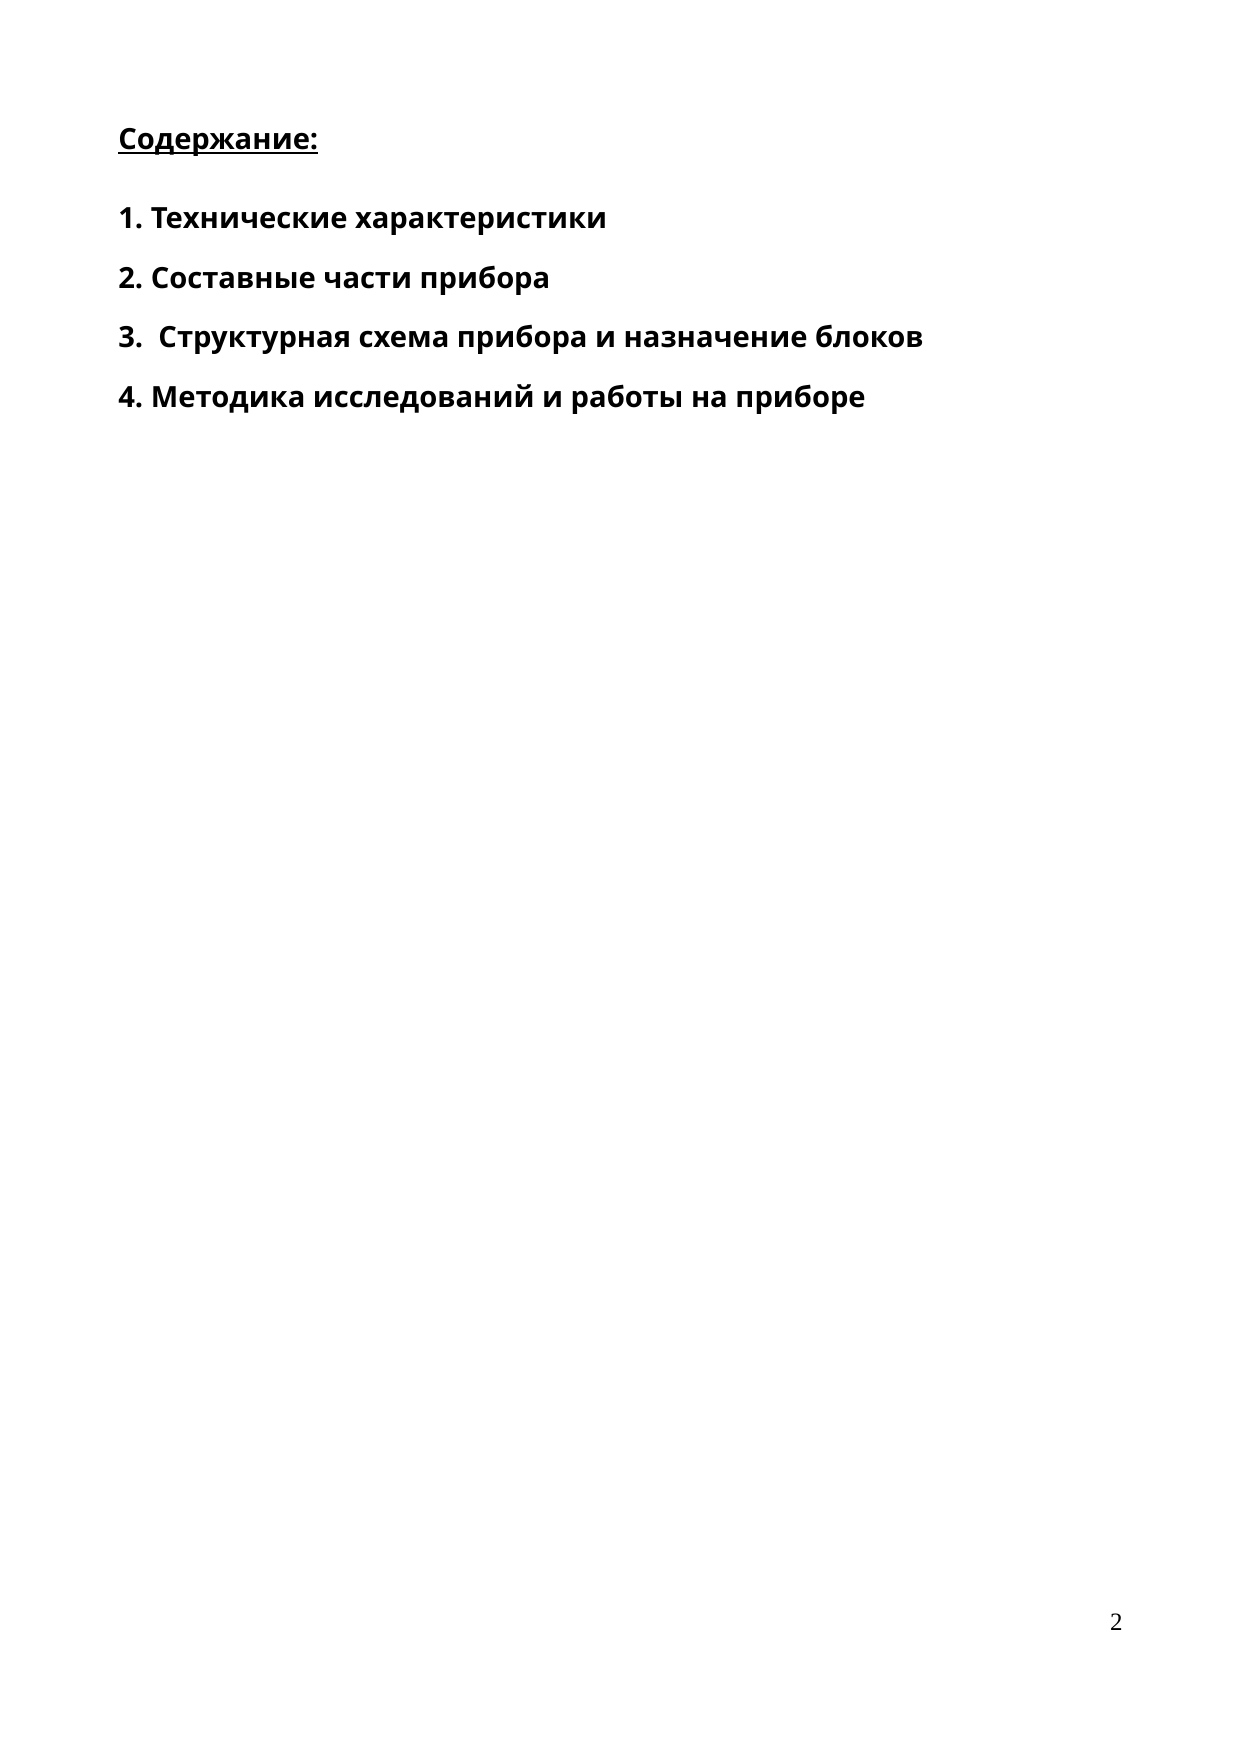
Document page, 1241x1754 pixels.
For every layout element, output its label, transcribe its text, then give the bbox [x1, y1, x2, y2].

text 1. Технические характеристики [118, 197, 1122, 237]
text 2. Составные части прибора [118, 257, 1122, 297]
text 3. Структурная схема прибора и назначение блоков [118, 316, 1122, 356]
text Содержание: [118, 118, 1122, 158]
text 4. Методика исследований и работы на приборе [118, 376, 1122, 416]
